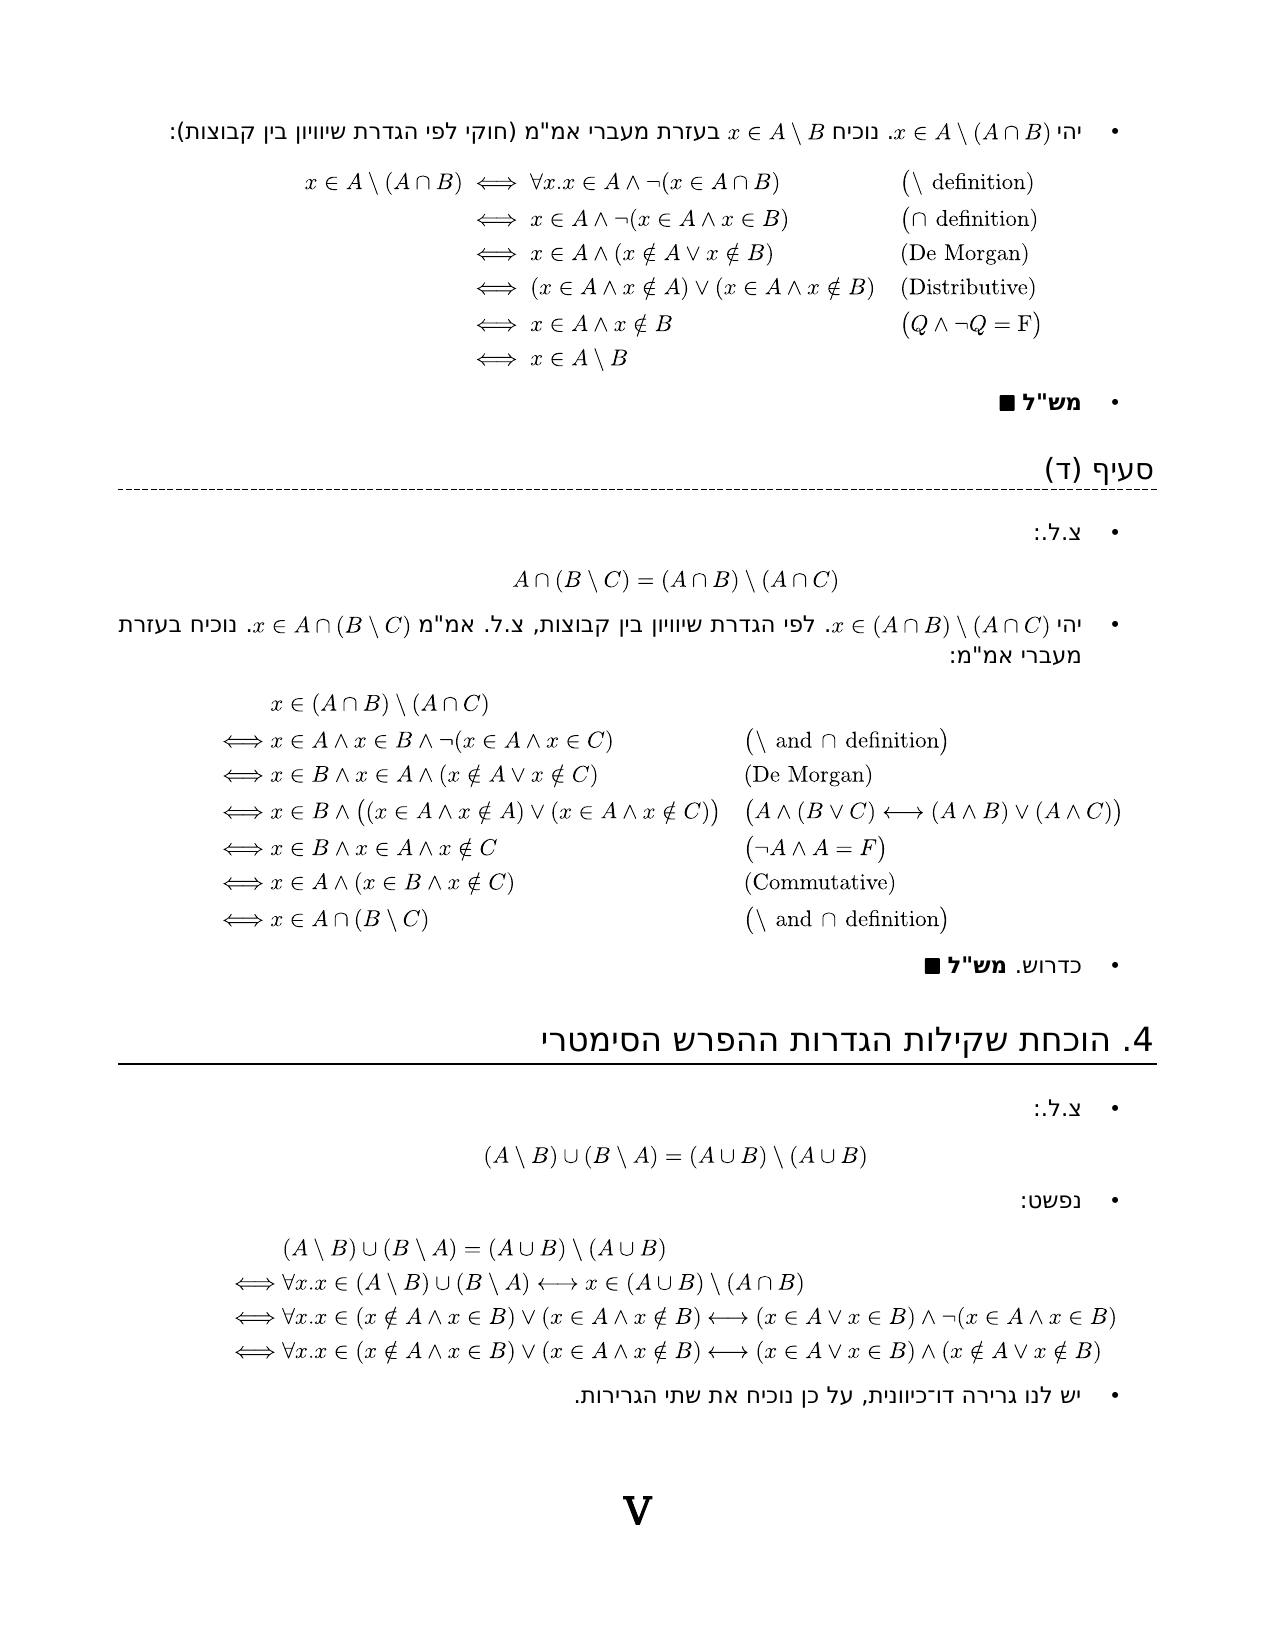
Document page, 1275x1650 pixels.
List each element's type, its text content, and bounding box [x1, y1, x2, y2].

list יהי . לפי הגדרת שיוויון בין קבוצות, צ.ל. אמ"מ . נוכיח בעזרת מעברי אמ"מ: [118, 611, 1119, 669]
list יש לנו גרירה דו־כיוונית, על כן נוכיח את שתי הגרירות. [118, 1382, 1119, 1409]
list צ.ל.: [118, 1095, 1119, 1121]
list כדרוש. מש"ל [118, 953, 1119, 979]
list מש"ל [118, 389, 1119, 416]
subtitle 4. הוכחת שקילות הגדרות ההפרש הסימטרי [118, 1018, 1157, 1063]
list נפשט: [118, 1187, 1119, 1214]
list צ.ל.: [118, 519, 1119, 545]
list יהי . נוכיח בעזרת מעברי אמ"מ (חוקי לפי הגדרת שיוויון בין קבוצות): [118, 118, 1119, 145]
subtitle סעיף (ד) [118, 449, 1157, 489]
